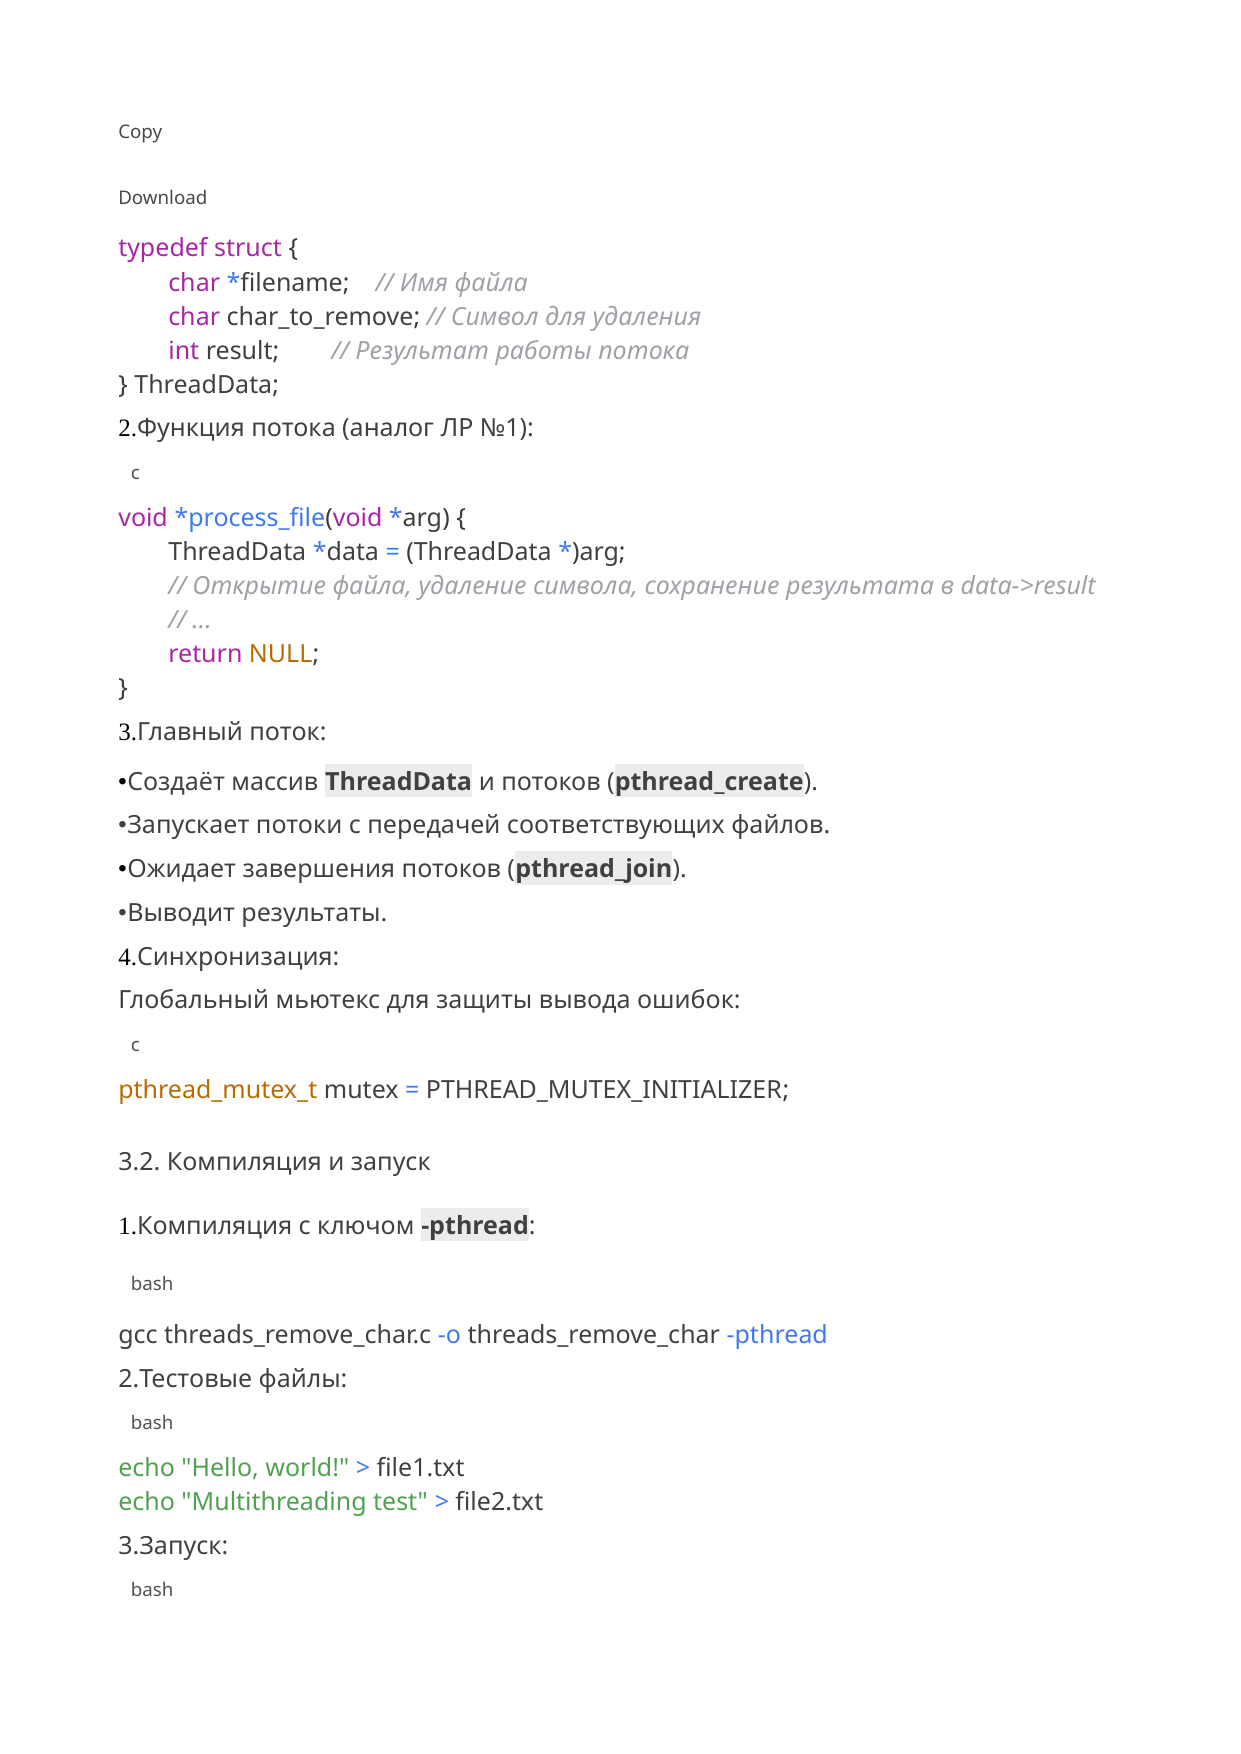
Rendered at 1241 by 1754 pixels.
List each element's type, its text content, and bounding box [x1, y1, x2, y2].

list gcc threads_remove_char.c -o threads_remove_char -pthread [118, 1316, 1122, 1351]
list Download [118, 184, 1116, 210]
list Компиляция с ключом -pthread: [118, 1198, 1122, 1241]
list echo "Hello, world!" > file1.txt [118, 1449, 1122, 1483]
subtitle 3.2. Компиляция и запуск [118, 1134, 1122, 1177]
list ThreadData *data = (ThreadData *)arg; [118, 533, 1122, 567]
list c [131, 457, 1122, 485]
list return NULL; [118, 636, 1122, 670]
list // Открытие файла, удаление символа, сохранение результата в data->result [118, 567, 1122, 602]
list bash [131, 1574, 1122, 1602]
list bash [131, 1268, 1122, 1296]
list typedef struct { [118, 230, 1122, 264]
list c [131, 1029, 1122, 1057]
list Ожидает завершения потоков (pthread_join). [118, 841, 1122, 885]
list // ... [118, 602, 1122, 636]
list pthread_mutex_t mutex = PTHREAD_MUTEX_INITIALIZER; [118, 1071, 1122, 1106]
list Создаёт массив ThreadData и потоков (pthread_create). [118, 754, 1122, 797]
list Главный поток: [118, 704, 1122, 747]
list bash [131, 1407, 1122, 1435]
list void *process_file(void *arg) { [118, 499, 1122, 533]
list } ThreadData; [118, 366, 1122, 400]
list echo "Multithreading test" > file2.txt [118, 1483, 1122, 1518]
list Запуск: [118, 1518, 1122, 1561]
list Выводит результаты. [118, 885, 1122, 929]
list char *filename; // Имя файла [118, 264, 1122, 298]
list Функция потока (аналог ЛР №1): [118, 400, 1122, 444]
list int result; // Результат работы потока [118, 332, 1122, 366]
list Синхронизация: Глобальный мьютекс для защиты вывода ошибок: [118, 929, 1122, 1016]
list Запускает потоки с передачей соответствующих файлов. [118, 797, 1122, 841]
list char char_to_remove; // Символ для удаления [118, 298, 1122, 332]
list } [118, 670, 1122, 704]
list Тестовые файлы: [118, 1351, 1122, 1394]
list Copy [118, 118, 1116, 144]
